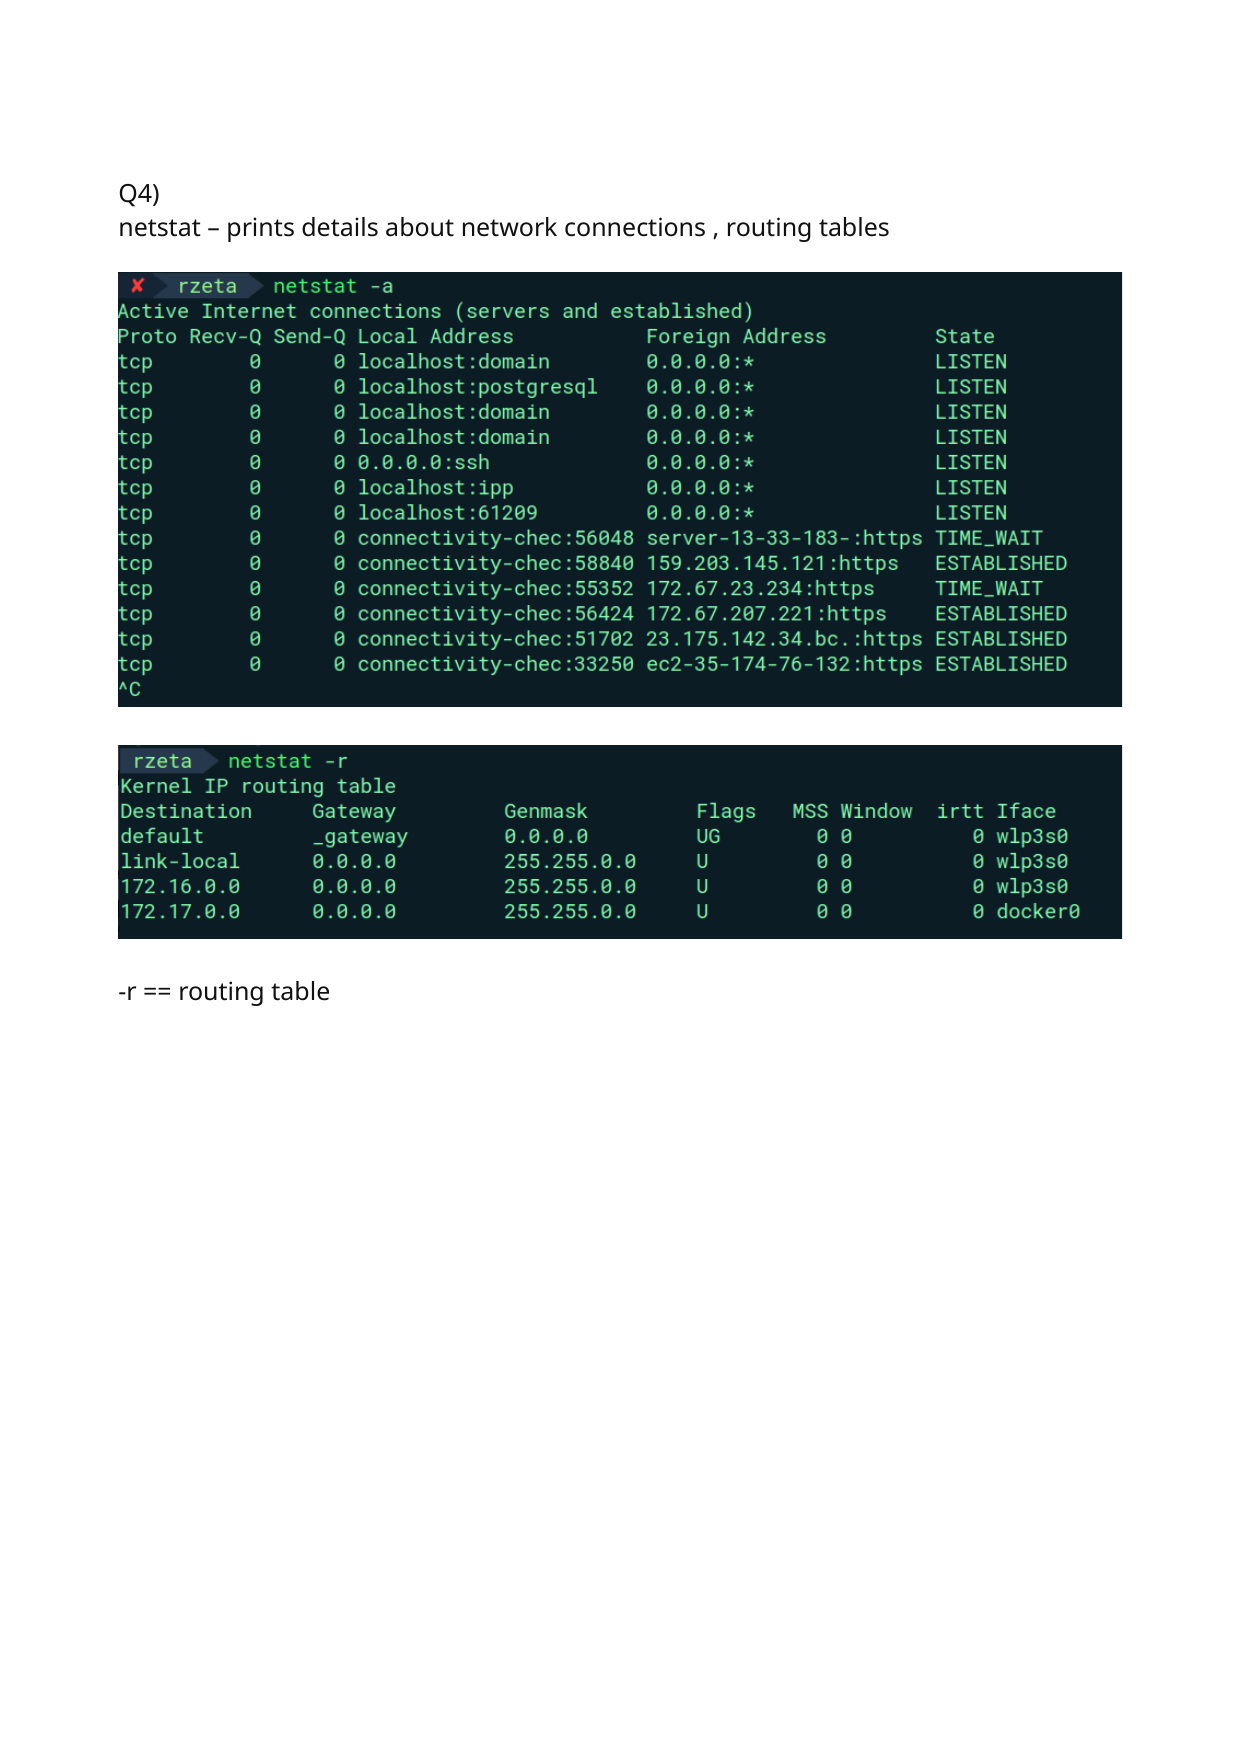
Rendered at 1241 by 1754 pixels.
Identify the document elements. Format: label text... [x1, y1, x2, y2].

picture [118, 745, 1123, 939]
text [118, 707, 1122, 745]
picture [118, 272, 1123, 707]
text Q4) netstat – prints details about network connections , routing tables [118, 176, 1122, 272]
text -r == routing table [118, 939, 1122, 1007]
